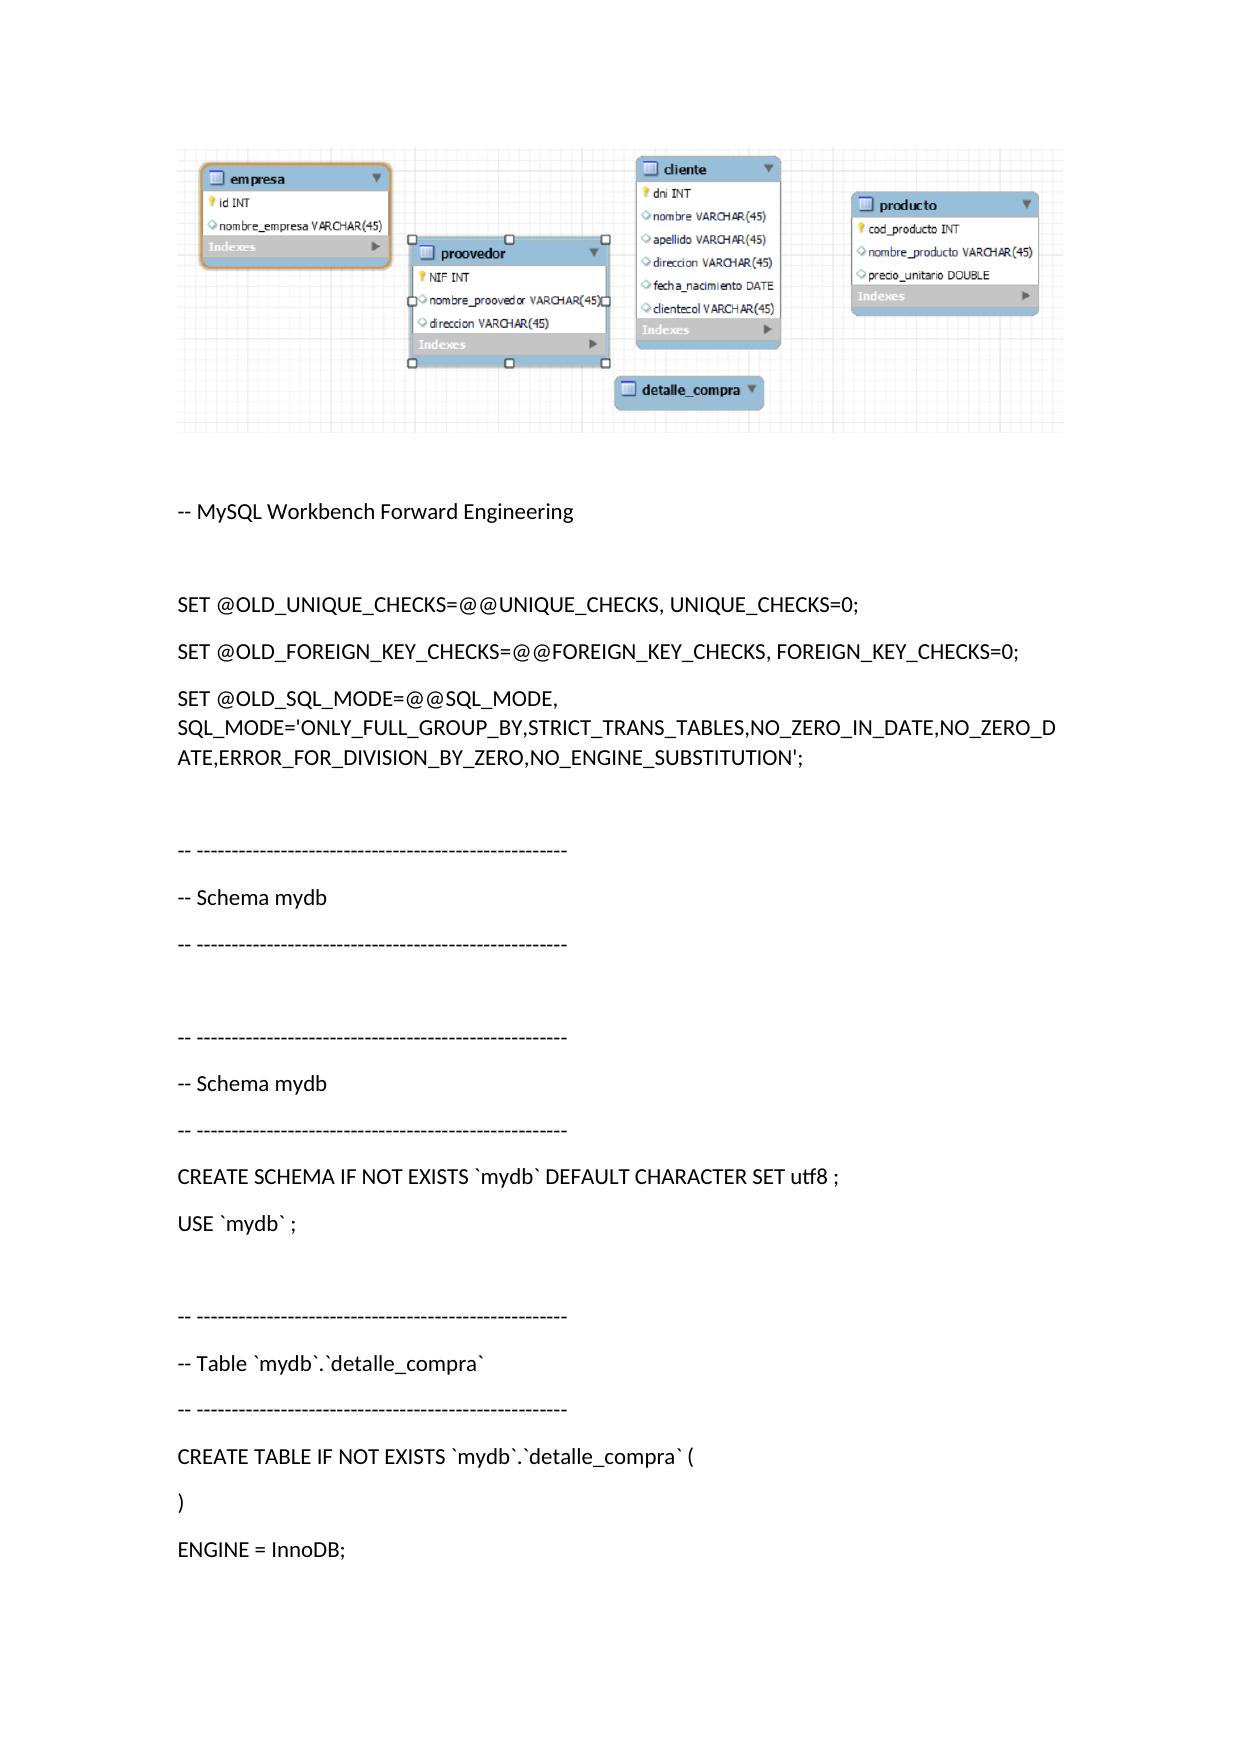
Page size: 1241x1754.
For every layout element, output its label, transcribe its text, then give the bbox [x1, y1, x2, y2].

text -- ----------------------------------------------------- [177, 1302, 1063, 1330]
text SET @OLD_UNIQUE_CHECKS=@@UNIQUE_CHECKS, UNIQUE_CHECKS=0; [177, 591, 1063, 618]
text -- Table `mydb`.`detalle_compra` [177, 1349, 1063, 1377]
text CREATE SCHEMA IF NOT EXISTS `mydb` DEFAULT CHARACTER SET utf8 ; [177, 1162, 1063, 1191]
text -- Schema mydb [177, 883, 1063, 911]
text -- ----------------------------------------------------- [177, 930, 1063, 958]
text -- ----------------------------------------------------- [177, 1116, 1063, 1144]
text -- Schema mydb [177, 1069, 1063, 1097]
text SET @OLD_SQL_MODE=@@SQL_MODE, SQL_MODE='ONLY_FULL_GROUP_BY,STRICT_TRANS_TABLES,NO_ZERO_IN_DATE,NO_ZERO_DATE,ERROR_FOR_DIVISION_BY_ZERO,NO_ENGINE_SUBSTITUTION'; [177, 684, 1063, 771]
text ENGINE = InnoDB; [177, 1535, 1063, 1563]
text -- ----------------------------------------------------- [177, 837, 1063, 864]
text USE `mydb` ; [177, 1209, 1063, 1237]
text CREATE TABLE IF NOT EXISTS `mydb`.`detalle_compra` ( [177, 1442, 1063, 1470]
text -- ----------------------------------------------------- [177, 1023, 1063, 1051]
text -- ----------------------------------------------------- [177, 1395, 1063, 1423]
text -- MySQL Workbench Forward Engineering [177, 497, 1063, 525]
text ) [177, 1488, 1063, 1516]
text SET @OLD_FOREIGN_KEY_CHECKS=@@FOREIGN_KEY_CHECKS, FOREIGN_KEY_CHECKS=0; [177, 637, 1063, 665]
